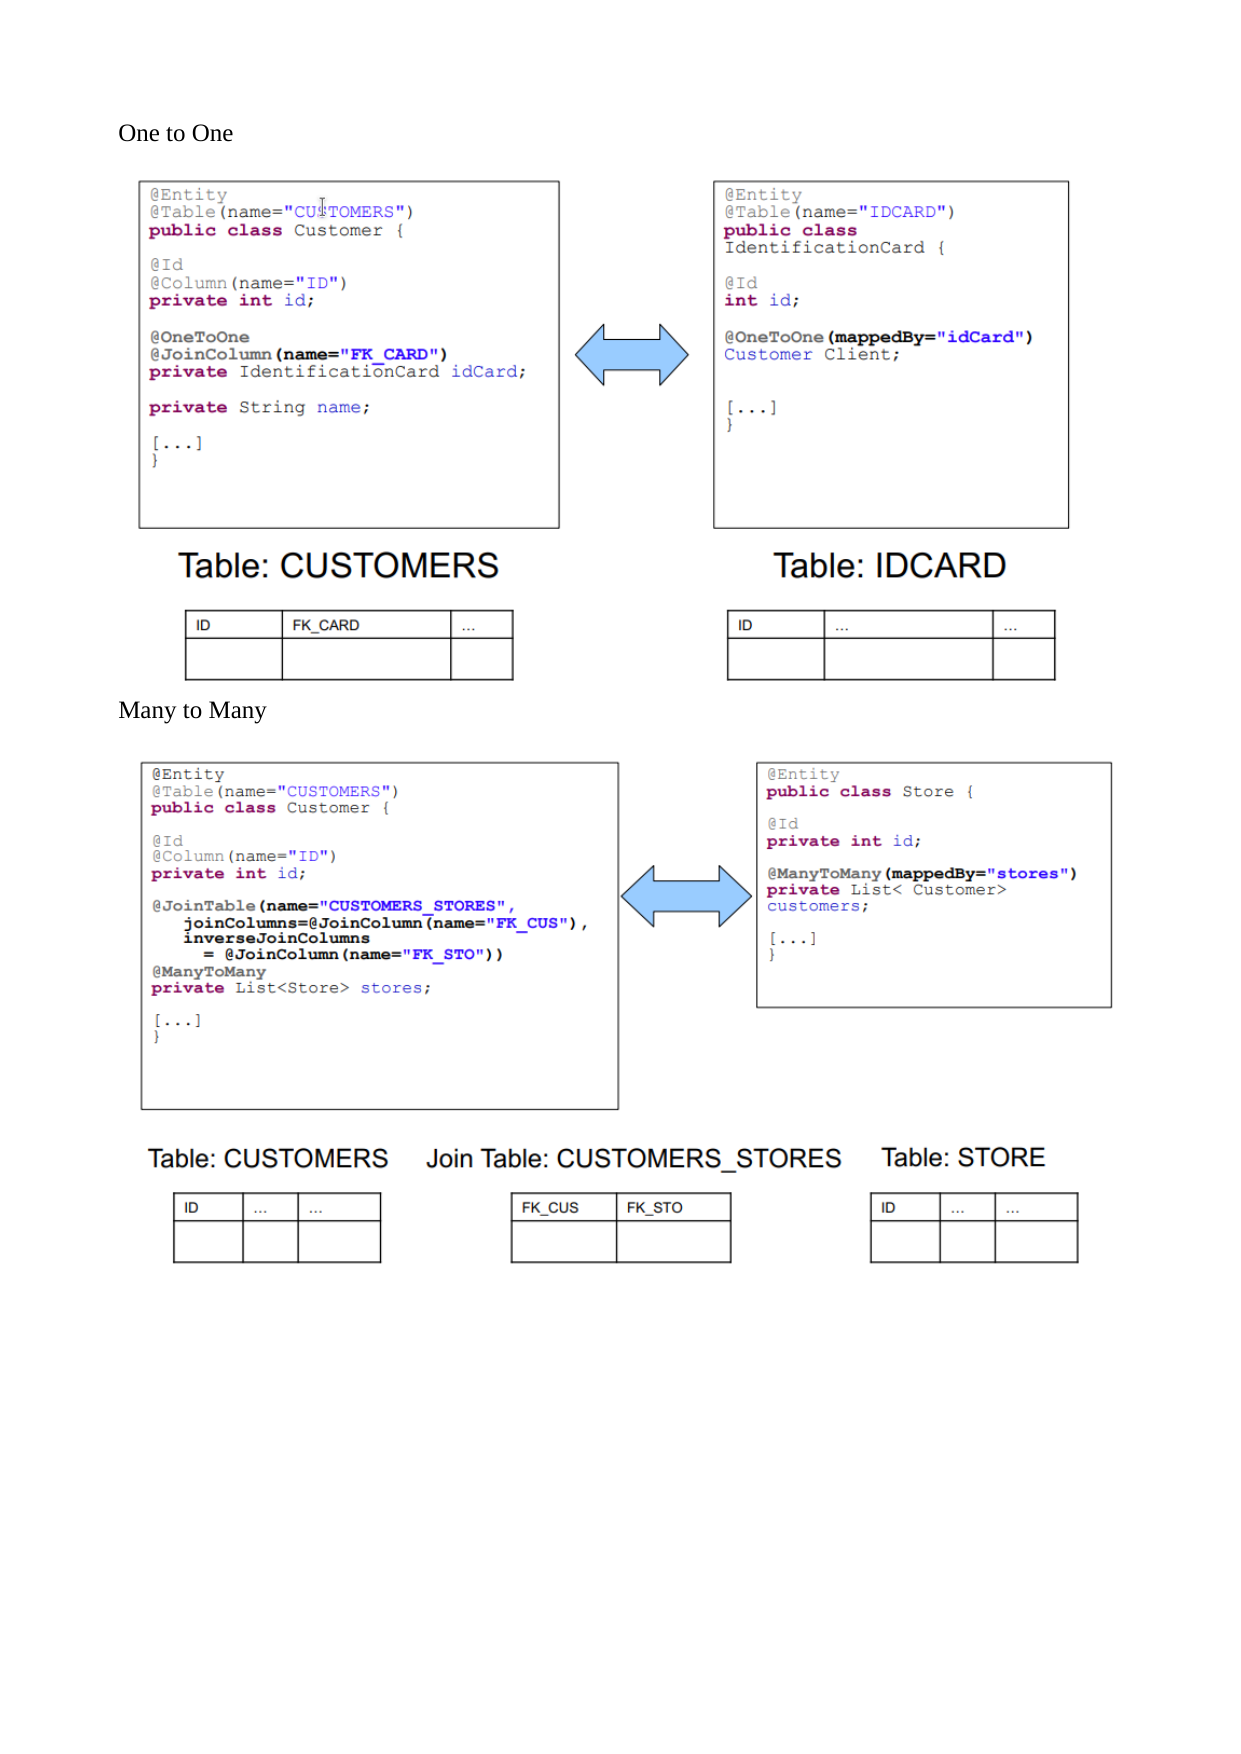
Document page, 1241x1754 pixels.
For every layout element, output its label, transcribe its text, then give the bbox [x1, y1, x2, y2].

text Many to Many [118, 695, 1122, 723]
picture [118, 175, 1123, 695]
text One to One [118, 118, 1122, 147]
picture [118, 752, 1123, 1272]
